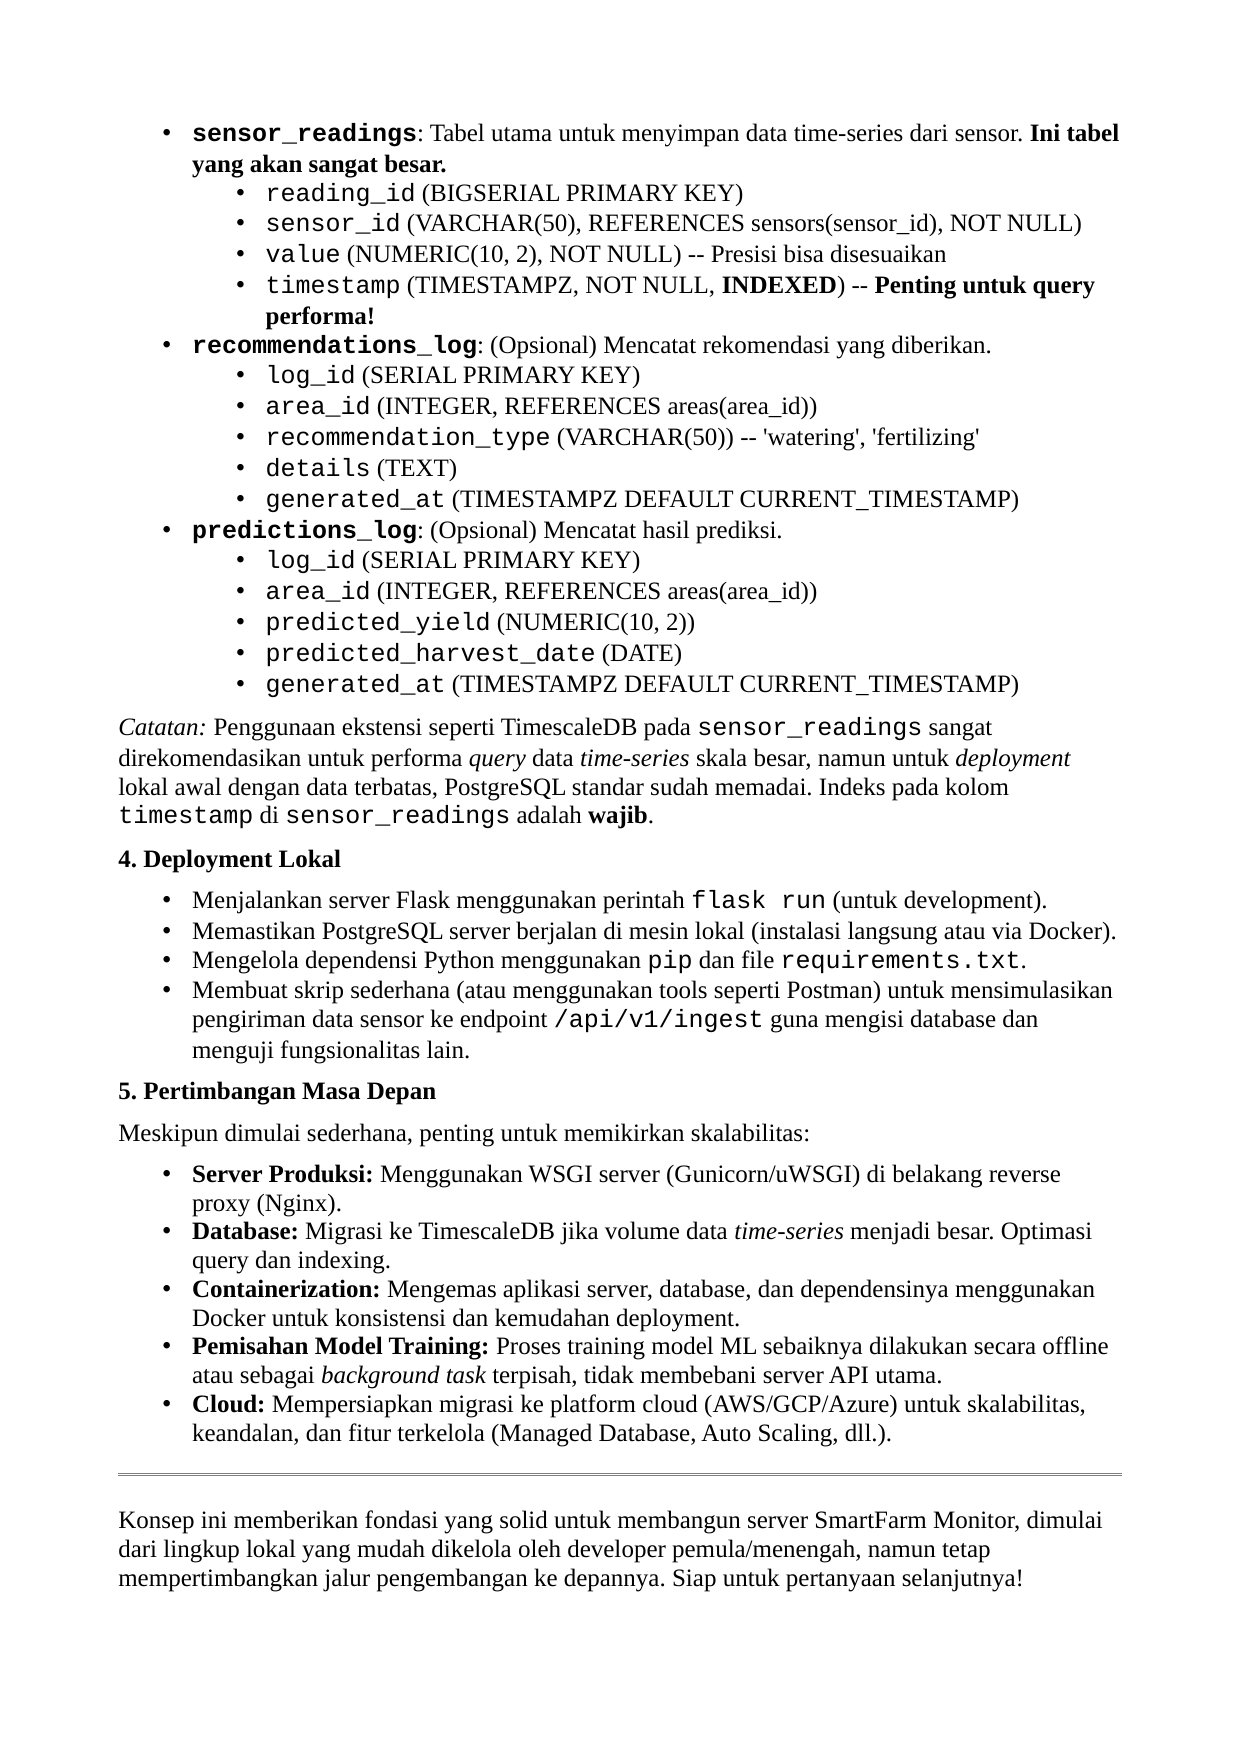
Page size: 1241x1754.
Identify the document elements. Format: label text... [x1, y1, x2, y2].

text Konsep ini memberikan fondasi yang solid untuk membangun server SmartFarm Monitor, dimulai dari lingkup lokal yang mudah dikelola oleh developer pemula/menengah, namun tetap mempertimbangkan jalur pengembangan ke depannya. Siap untuk pertanyaan selanjutnya! [118, 1505, 1122, 1591]
list Server Produksi: Menggunakan WSGI server (Gunicorn/uWSGI) di belakang reverse proxy (Nginx). [162, 1159, 1122, 1216]
list value (NUMERIC(10, 2), NOT NULL) -- Presisi bisa disesuaikan [236, 239, 1122, 270]
list log_id (SERIAL PRIMARY KEY) [236, 546, 1122, 576]
list Mengelola dependensi Python menggunakan pip dan file requirements.txt. [162, 945, 1122, 976]
list predicted_harvest_date (DATE) [236, 638, 1122, 669]
list predicted_yield (NUMERIC(10, 2)) [236, 607, 1122, 638]
list sensor_id (VARCHAR(50), REFERENCES sensors(sensor_id), NOT NULL) [236, 208, 1122, 239]
list Cloud: Mempersiapkan migrasi ke platform cloud (AWS/GCP/Azure) untuk skalabilitas, keandalan, dan fitur terkelola (Managed Database, Auto Scaling, dll.). [162, 1389, 1122, 1446]
list Pemisahan Model Training: Proses training model ML sebaiknya dilakukan secara offline atau sebagai background task terpisah, tidak membebani server API utama. [162, 1331, 1122, 1389]
list reading_id (BIGSERIAL PRIMARY KEY) [236, 178, 1122, 208]
list Membuat skrip sederhana (atau menggunakan tools seperti Postman) untuk mensimulasikan pengiriman data sensor ke endpoint /api/v1/ingest guna mengisi database dan menguji fungsionalitas lain. [162, 976, 1122, 1064]
text 4. Deployment Lokal [118, 844, 1122, 873]
list recommendation_type (VARCHAR(50)) -- 'watering', 'fertilizing' [236, 422, 1122, 453]
list Containerization: Mengemas aplikasi server, database, dan dependensinya menggunakan Docker untuk konsistensi dan kemudahan deployment. [162, 1274, 1122, 1331]
list sensor_readings: Tabel utama untuk menyimpan data time-series dari sensor. Ini tabel yang akan sangat besar. [162, 118, 1122, 178]
list generated_at (TIMESTAMPZ DEFAULT CURRENT_TIMESTAMP) [236, 669, 1122, 700]
list Menjalankan server Flask menggunakan perintah flask run (untuk development). [162, 885, 1122, 916]
list area_id (INTEGER, REFERENCES areas(area_id)) [236, 391, 1122, 422]
text Catatan: Penggunaan ekstensi seperti TimescaleDB pada sensor_readings sangat direkomendasikan untuk performa query data time-series skala besar, namun untuk deployment lokal awal dengan data terbatas, PostgreSQL standar sudah memadai. Indeks pada kolom timestamp di sensor_readings adalah wajib. [118, 712, 1122, 831]
list details (TEXT) [236, 453, 1122, 484]
list predictions_log: (Opsional) Mencatat hasil prediksi. [162, 515, 1122, 546]
list area_id (INTEGER, REFERENCES areas(area_id)) [236, 576, 1122, 607]
list recommendations_log: (Opsional) Mencatat rekomendasi yang diberikan. [162, 330, 1122, 361]
list Database: Migrasi ke TimescaleDB jika volume data time-series menjadi besar. Optimasi query dan indexing. [162, 1216, 1122, 1274]
list timestamp (TIMESTAMPZ, NOT NULL, INDEXED) -- Penting untuk query performa! [236, 270, 1122, 330]
text Meskipun dimulai sederhana, penting untuk memikirkan skalabilitas: [118, 1118, 1122, 1146]
text 5. Pertimbangan Masa Depan [118, 1076, 1122, 1105]
list generated_at (TIMESTAMPZ DEFAULT CURRENT_TIMESTAMP) [236, 484, 1122, 515]
list Memastikan PostgreSQL server berjalan di mesin lokal (instalasi langsung atau via Docker). [162, 916, 1122, 945]
list log_id (SERIAL PRIMARY KEY) [236, 361, 1122, 391]
